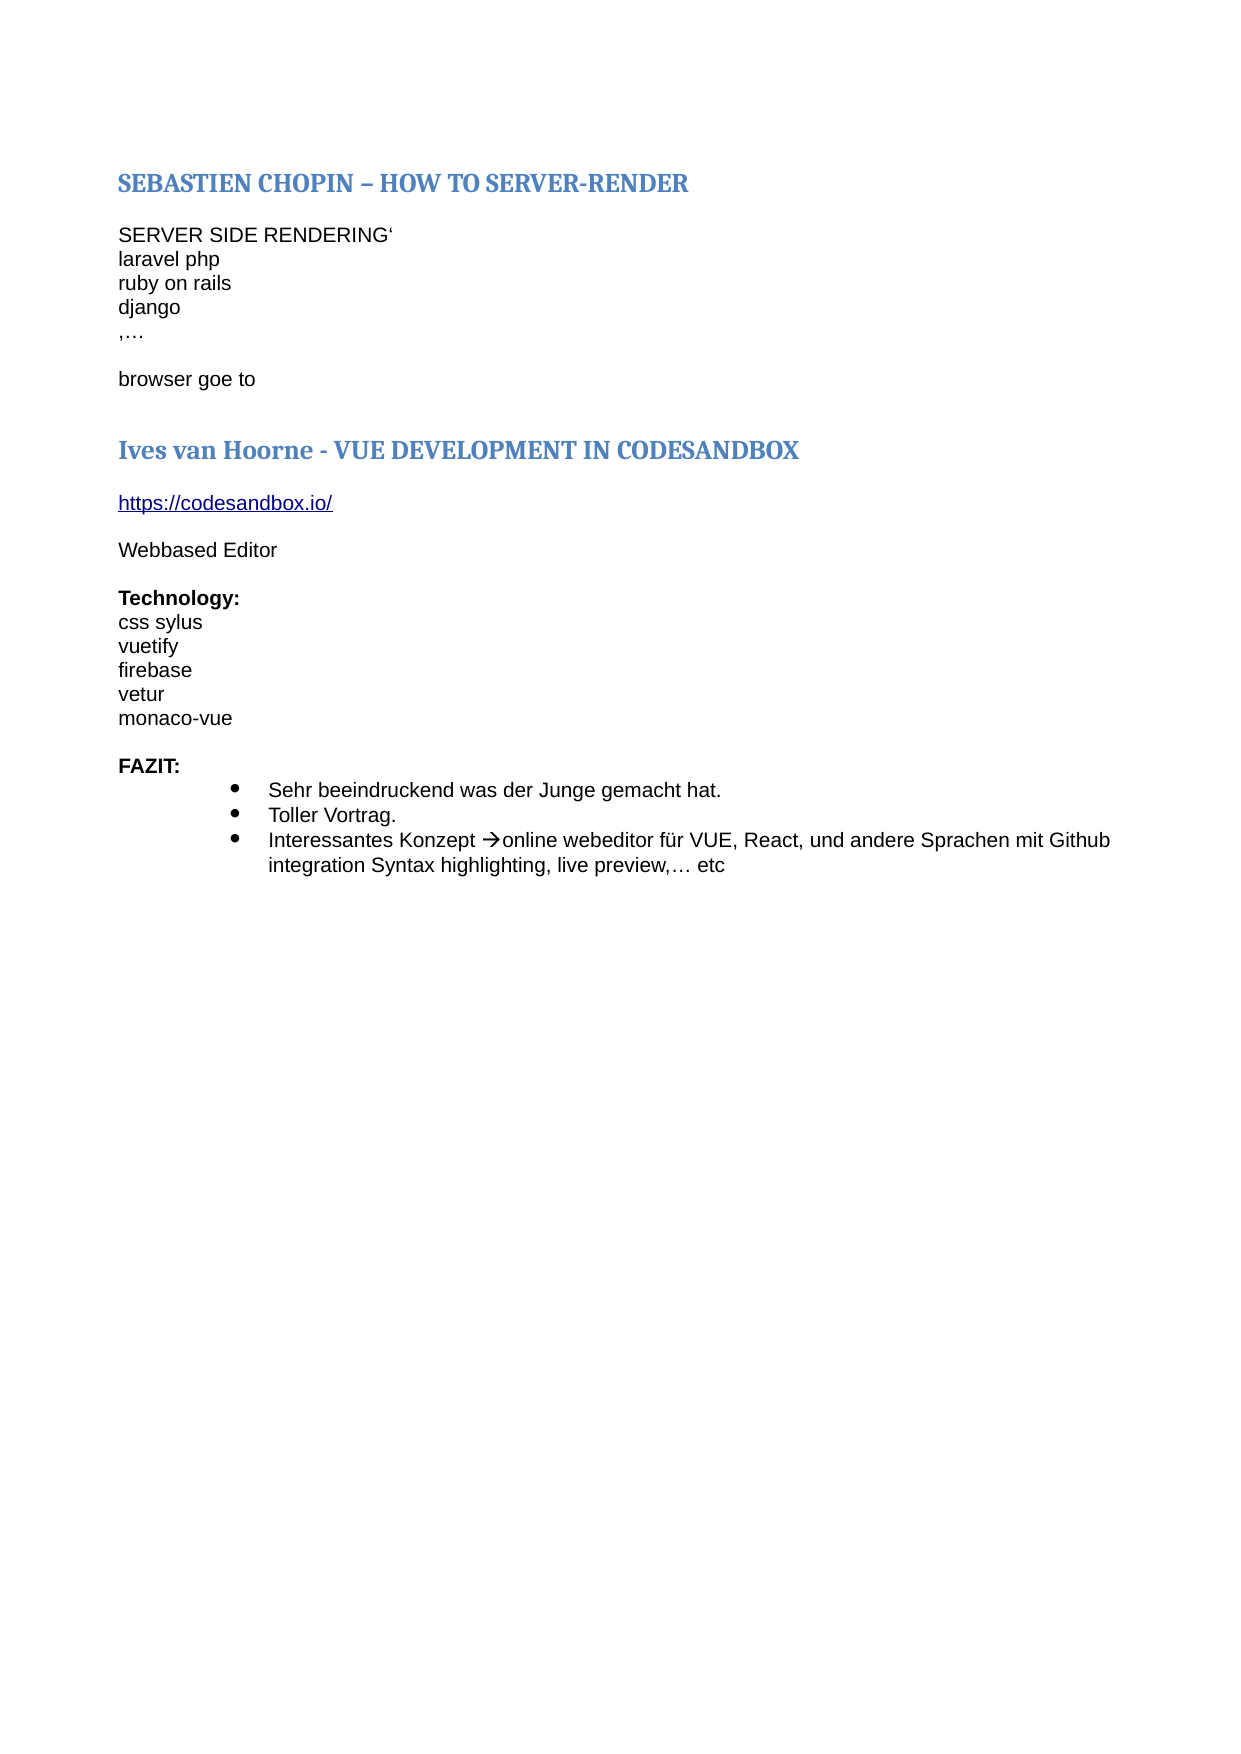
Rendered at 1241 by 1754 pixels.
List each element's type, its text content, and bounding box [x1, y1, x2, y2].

text SERVER SIDE RENDERING‘ laravel php [118, 223, 1122, 271]
text vuetify [118, 634, 1122, 658]
text FAZIT: [118, 754, 1122, 778]
text vetur [118, 682, 1122, 706]
list Sehr beeindruckend was der Junge gemacht hat. [231, 778, 1122, 803]
subtitle SEBASTIEN CHOPIN – HOW TO SERVER-RENDER [118, 168, 1122, 199]
text Technology: [118, 586, 1122, 610]
subtitle Ives van Hoorne - VUE DEVELOPMENT IN CODESANDBOX [118, 435, 1122, 466]
text css sylus [118, 610, 1122, 634]
text django [118, 295, 1122, 319]
text https://codesandbox.io/ [118, 490, 1122, 514]
text browser goe to [118, 367, 1122, 414]
text firebase [118, 658, 1122, 682]
text monaco-vue [118, 706, 1122, 730]
text ruby on rails [118, 271, 1122, 295]
text Webbased Editor [118, 538, 1122, 562]
list Interessantes Konzept online webeditor für VUE, React, und andere Sprachen mit Github integration Syntax highlighting, live preview,… etc [231, 828, 1122, 877]
list Toller Vortrag. [231, 803, 1122, 828]
text ,… [118, 319, 1122, 343]
